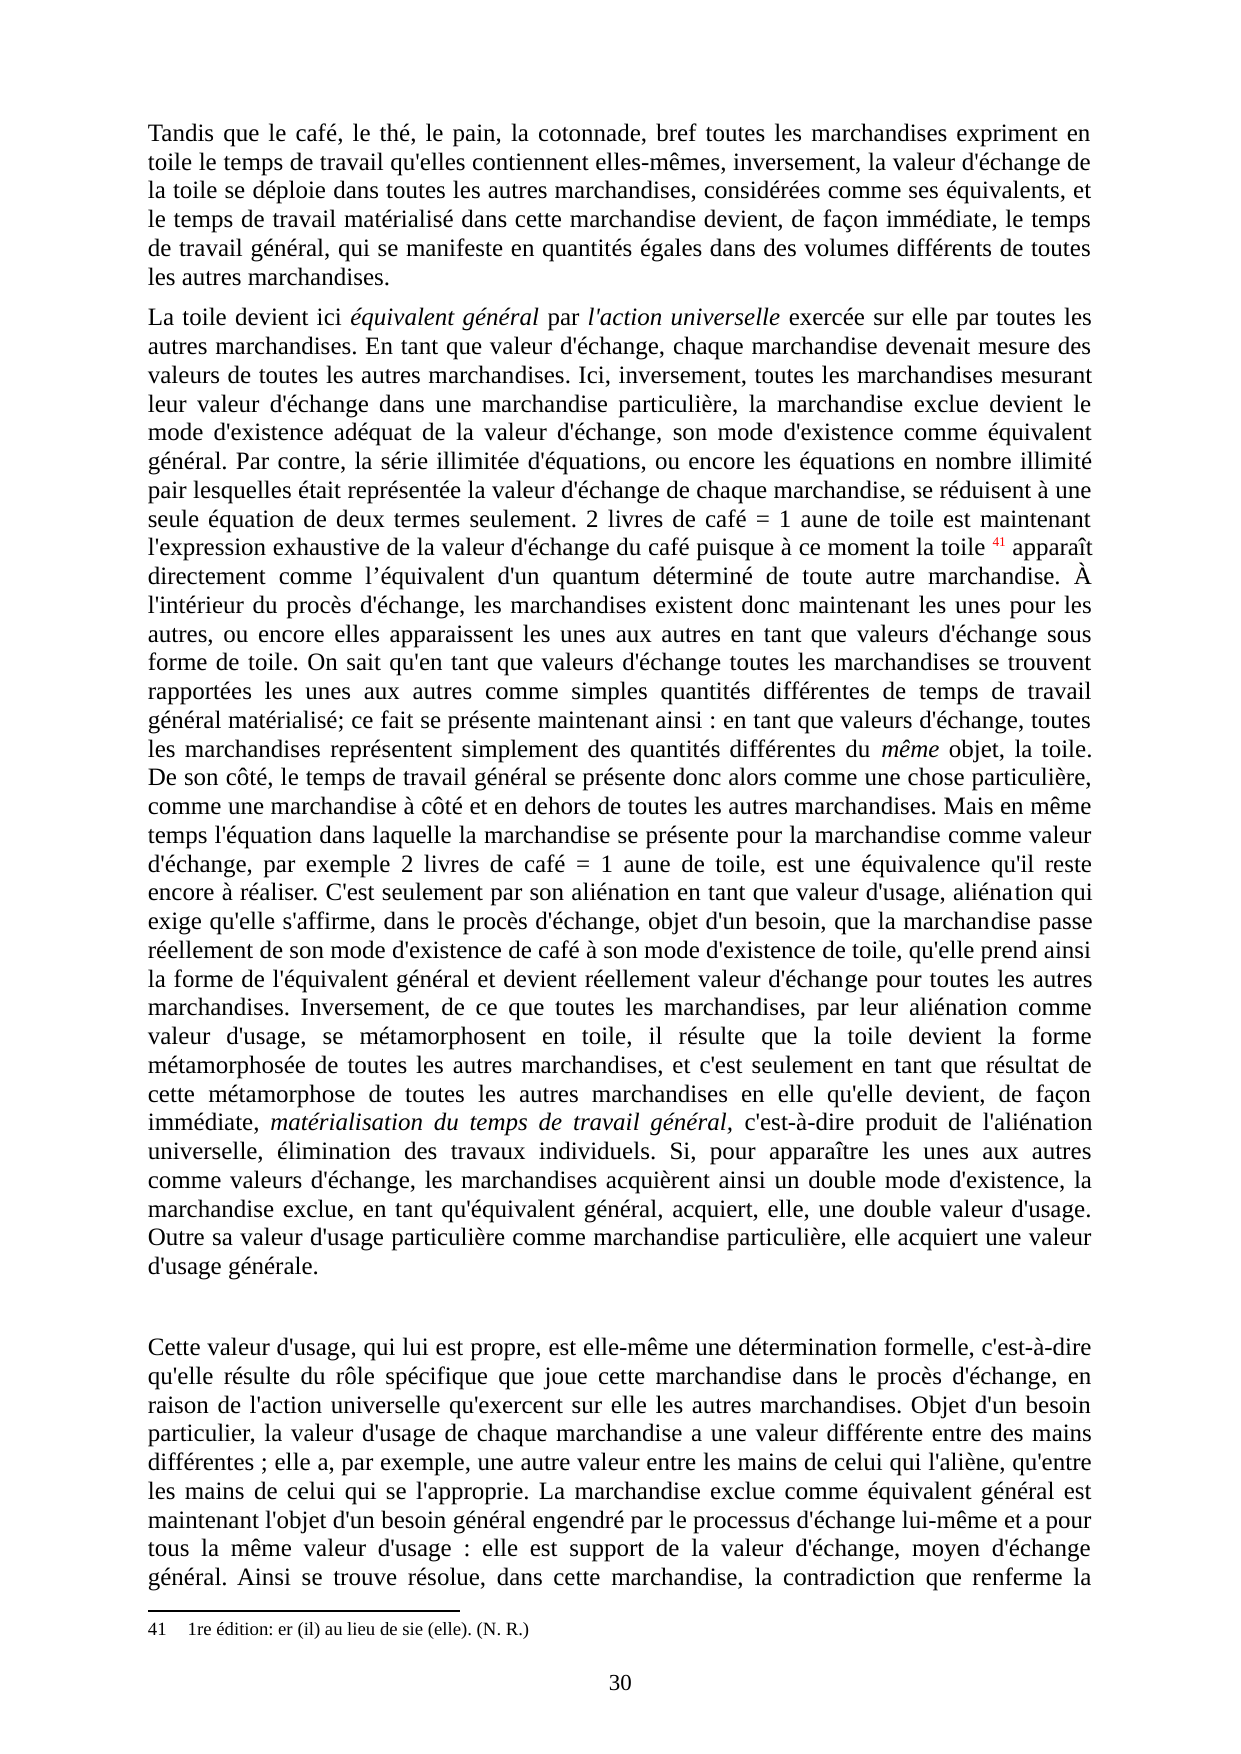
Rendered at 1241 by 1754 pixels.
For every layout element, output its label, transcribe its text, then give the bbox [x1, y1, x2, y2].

text La toile devient ici équivalent général par l'action universelle exercée sur elle par toutes les autres marchandises. En tant que valeur d'échange, chaque marchandise devenait mesure des valeurs de toutes les autres marchan­dises. Ici, inversement, toutes les marchandises mesurant leur valeur d'échange dans une marchandise particulière, la marchandise exclue devient le mode d'existence adéquat de la valeur d'échange, son mode d'existence comme équivalent général. Par contre, la série illimitée d'équations, ou encore les équations en nombre illimité pair lesquelles était représentée la valeur d'échange de chaque marchandise, se réduisent à une seule équation de deux termes seulement. 2 livres de café = 1 aune de toile est maintenant l'expression exhaus­tive de la valeur d'échange du café puisque à ce moment la toile apparaît directement comme l’équivalent d'un quantum déterminé de toute autre marchandise. À l'intérieur du procès d'échange, les marchandises existent donc maintenant les unes pour les autres, ou encore elles apparaissent les unes aux autres en tant que valeurs d'échange sous forme de toile. On sait qu'en tant que valeurs d'échange toutes les marchandises se trouvent rapportées les unes aux autres comme simples quantités différentes de temps de travail général matérialisé; ce fait se présente maintenant ainsi : en tant que valeurs d'échange, toutes les marchandises représentent simplement des quantités différentes du même objet, la toile. De son côté, le temps de travail général se présente donc alors comme une chose particulière, comme une marchandise à côté et en dehors de toutes les autres marchandises. Mais en même temps l'équation dans laquelle la marchandise se présente pour la marchandise comme valeur d'échange, par exemple 2 livres de café = 1 aune de toile, est une équivalence qu'il reste encore à réaliser. C'est seulement par son aliénation en tant que valeur d'usage, aliéna­tion qui exige qu'elle s'affirme, dans le procès d'échange, objet d'un besoin, que la marchan­dise passe réellement de son mode d'existence de café à son mode d'existence de toile, qu'elle prend ainsi la forme de l'équivalent général et devient réellement valeur d'échan­ge pour toutes les autres marchandises. Inversement, de ce que toutes les marchandises, par leur aliénation comme valeur d'usage, se métamorphosent en toile, il résulte que la toile devient la forme métamorphosée de toutes les autres marchandises, et c'est seulement en tant que résultat de cette métamorphose de toutes les autres marchandises en elle qu'elle devient, de façon immédiate, matérialisation du temps de travail général, c'est-à-dire produit de l'aliénation universelle, élimination des travaux individuels. Si, pour apparaître les unes aux autres comme valeurs d'échange, les marchandises acquièrent ainsi un double mode d'existence, la marchandise exclue, en tant qu'équivalent général, acquiert, elle, une double valeur d'usage. Outre sa valeur d'usage particulière comme marchandise particulière, elle acquiert une valeur d'usage générale. [148, 302, 1093, 1280]
text Tandis que le café, le thé, le pain, la cotonnade, bref toutes les marchandises expriment en toile le temps de travail qu'elles contiennent elles-mêmes, inversement, la valeur d'échange de la toile se déploie dans toutes les autres marchandises, considérées comme ses équivalents, et le temps de travail matérialisé dans cette marchandise devient, de façon immédiate, le temps de travail général, qui se manifeste en quantités égales dans des volumes différents de toutes les autres marchandises. [148, 118, 1093, 291]
text 1re édition: er (il) au lieu de sie (elle). (N. R.) [148, 1617, 1093, 1639]
text Cette valeur d'usage, qui lui est propre, est elle-même une détermination formelle, c'est-à-dire qu'elle résulte du rôle spécifique que joue cette marchandise dans le procès d'échange, en raison de l'action universelle qu'exercent sur elle les autres marchandises. Objet d'un besoin particulier, la valeur d'usage de chaque marchandise a une valeur différente entre des mains différentes ; elle a, par exemple, une autre valeur entre les mains de celui qui l'aliène, qu'entre les mains de celui qui se l'approprie. La marchandise exclue comme équivalent général est maintenant l'objet d'un besoin général engendré par le processus d'échange lui-même et a pour tous la même valeur d'usage : elle est support de la valeur d'échange, moyen d'échange général. Ainsi se trouve résolue, dans cette marchandise, la contradiction que renferme la [148, 1332, 1093, 1591]
